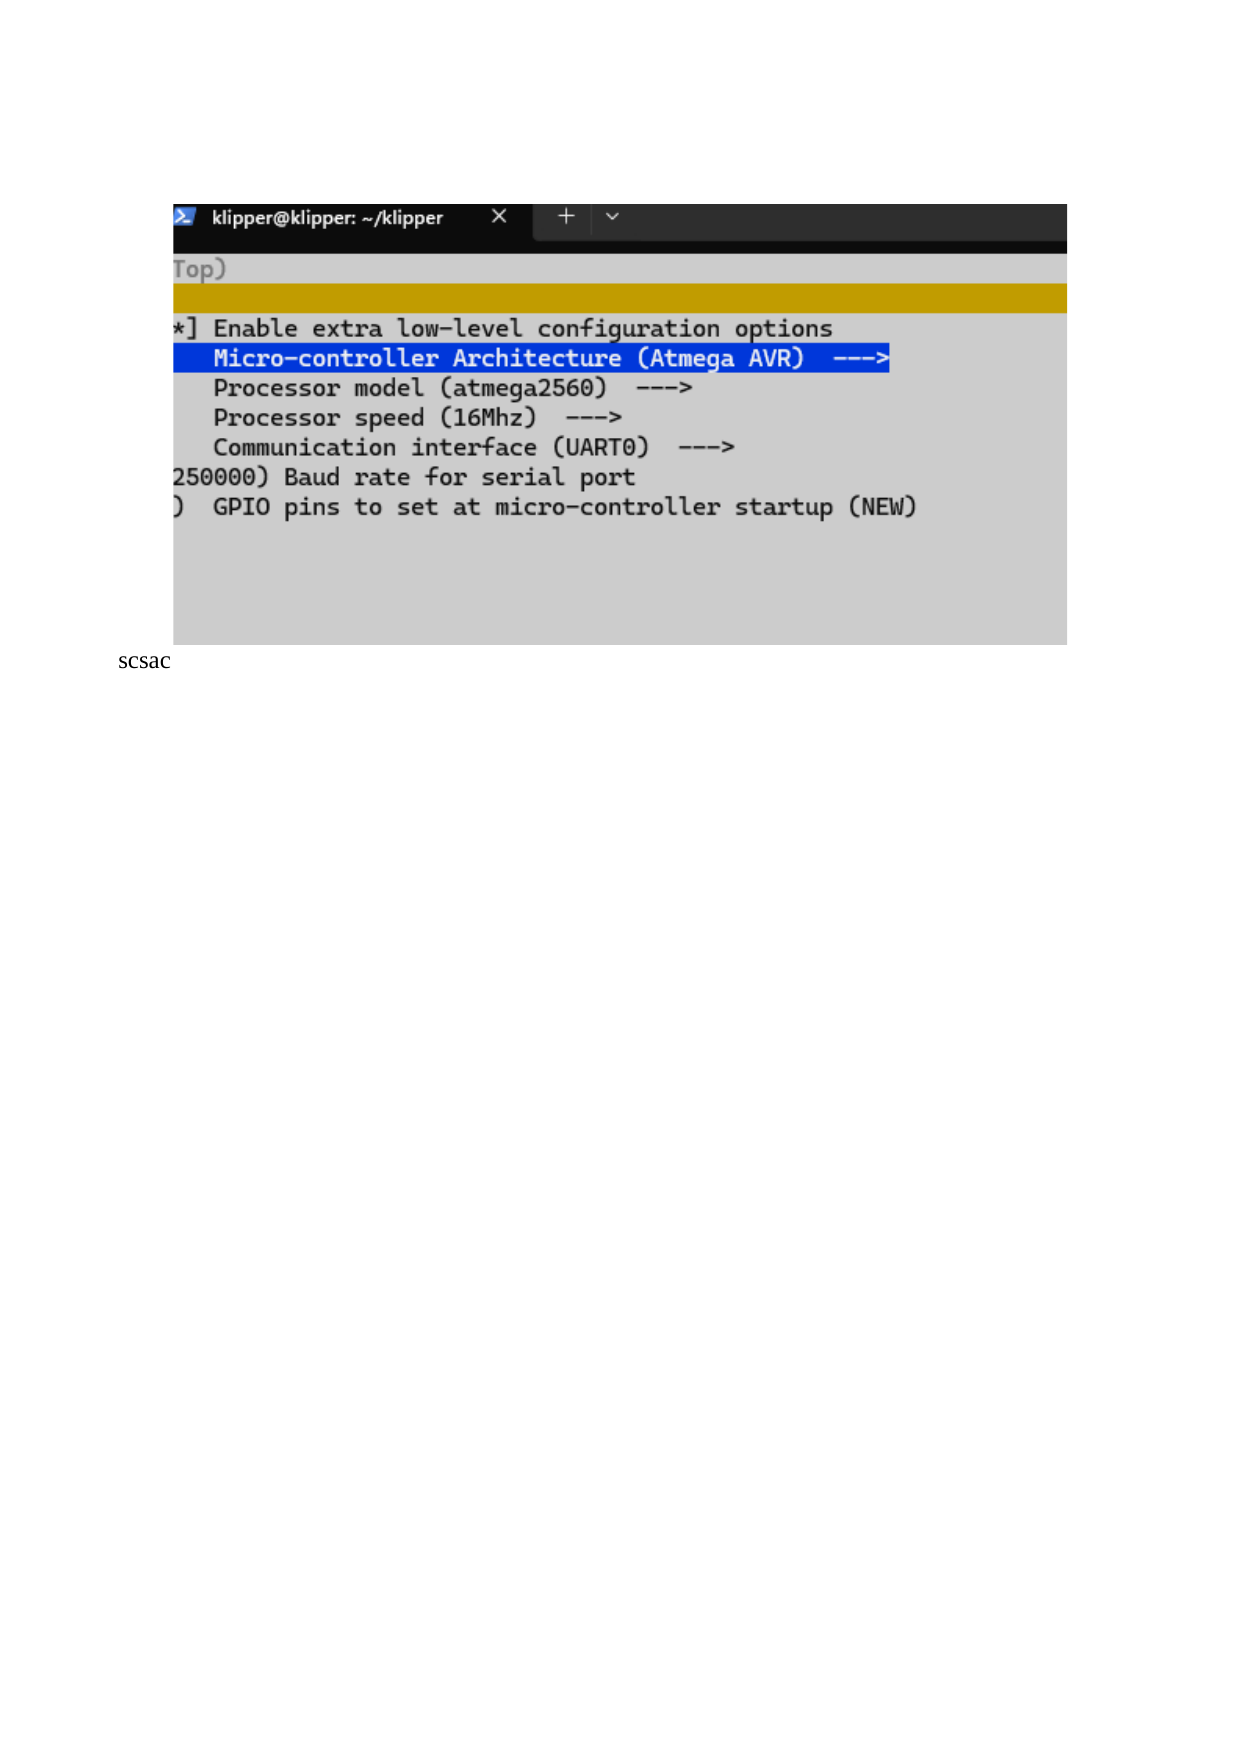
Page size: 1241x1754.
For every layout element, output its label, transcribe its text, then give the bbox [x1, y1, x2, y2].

text scsac [118, 204, 1122, 674]
picture [173, 204, 1068, 645]
